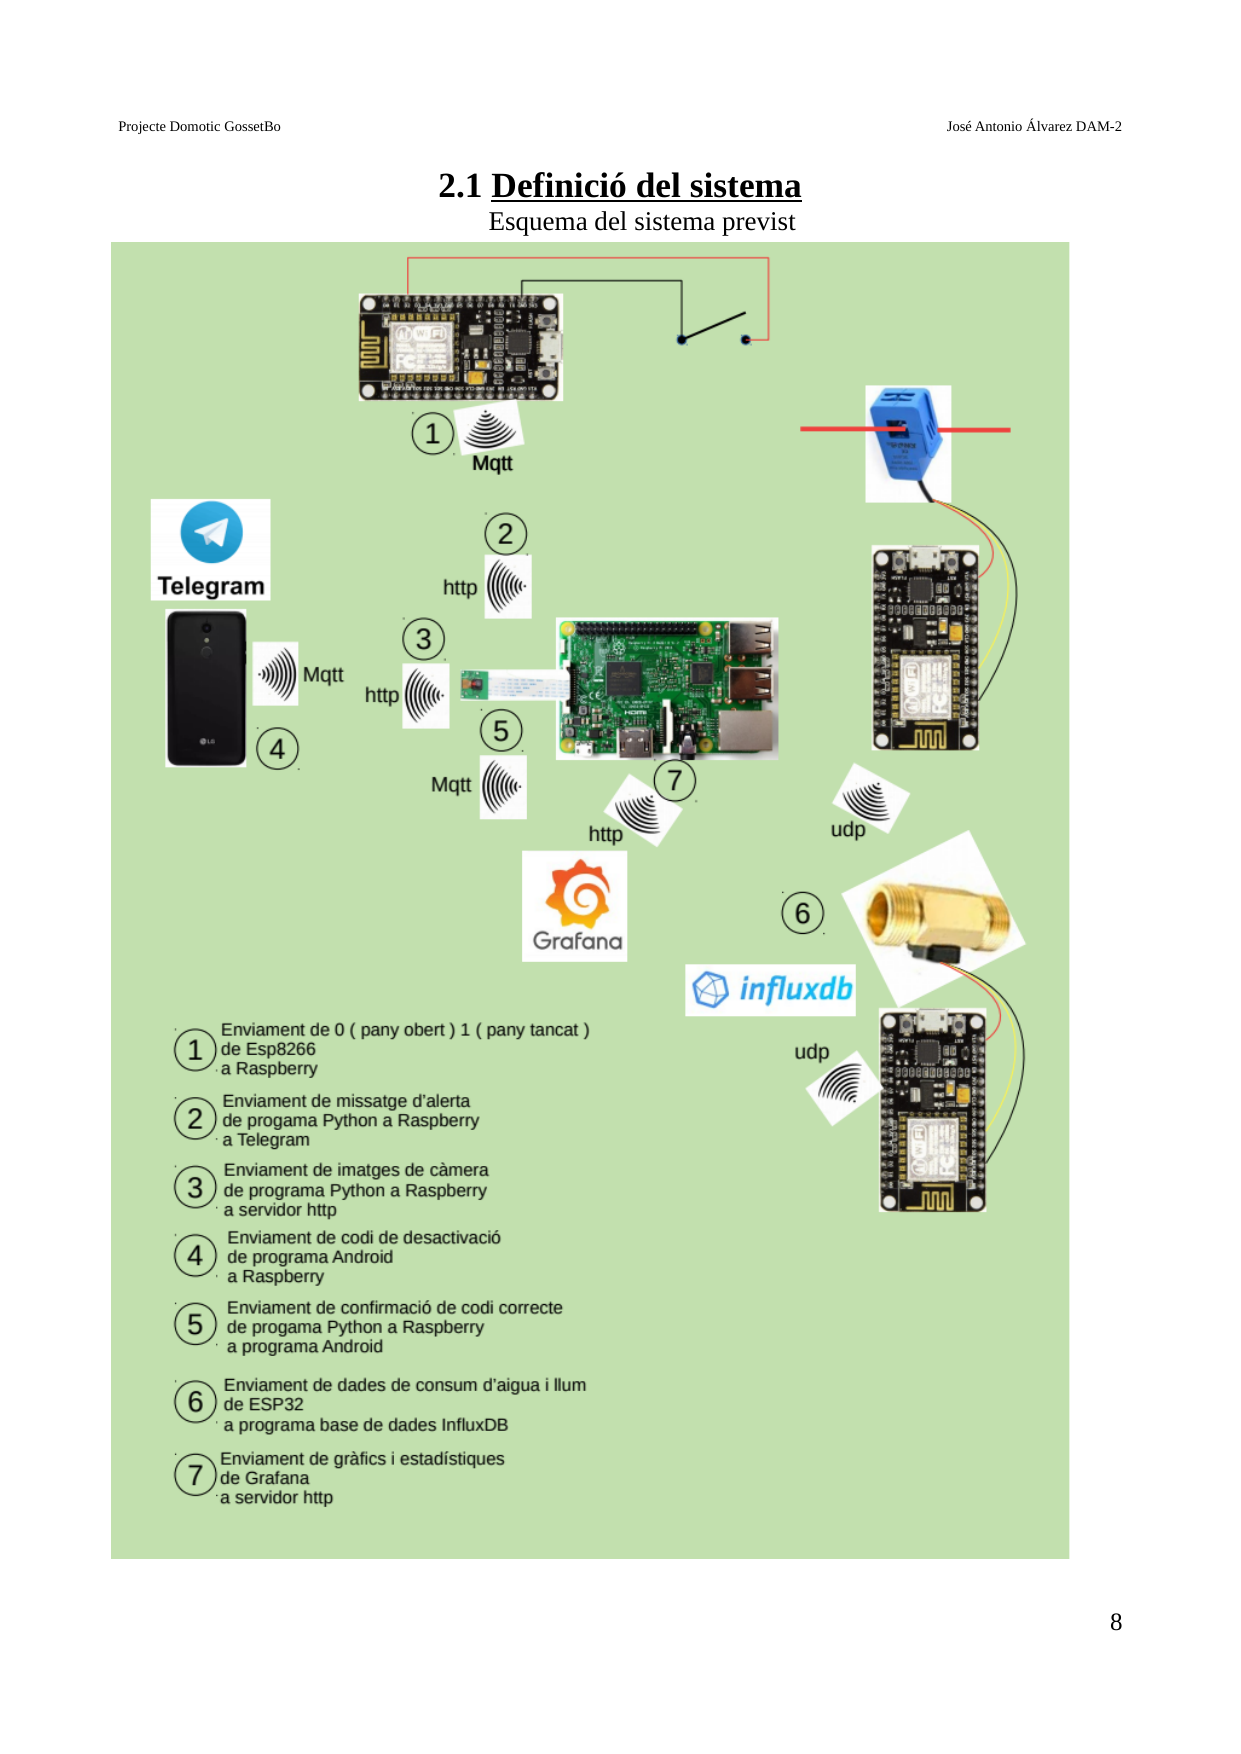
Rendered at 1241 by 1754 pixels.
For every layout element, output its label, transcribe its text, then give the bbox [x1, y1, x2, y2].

text 2.1 Definició del sistema [118, 164, 1122, 205]
text Esquema del sistema previst [162, 205, 1122, 236]
picture [111, 242, 1070, 1559]
